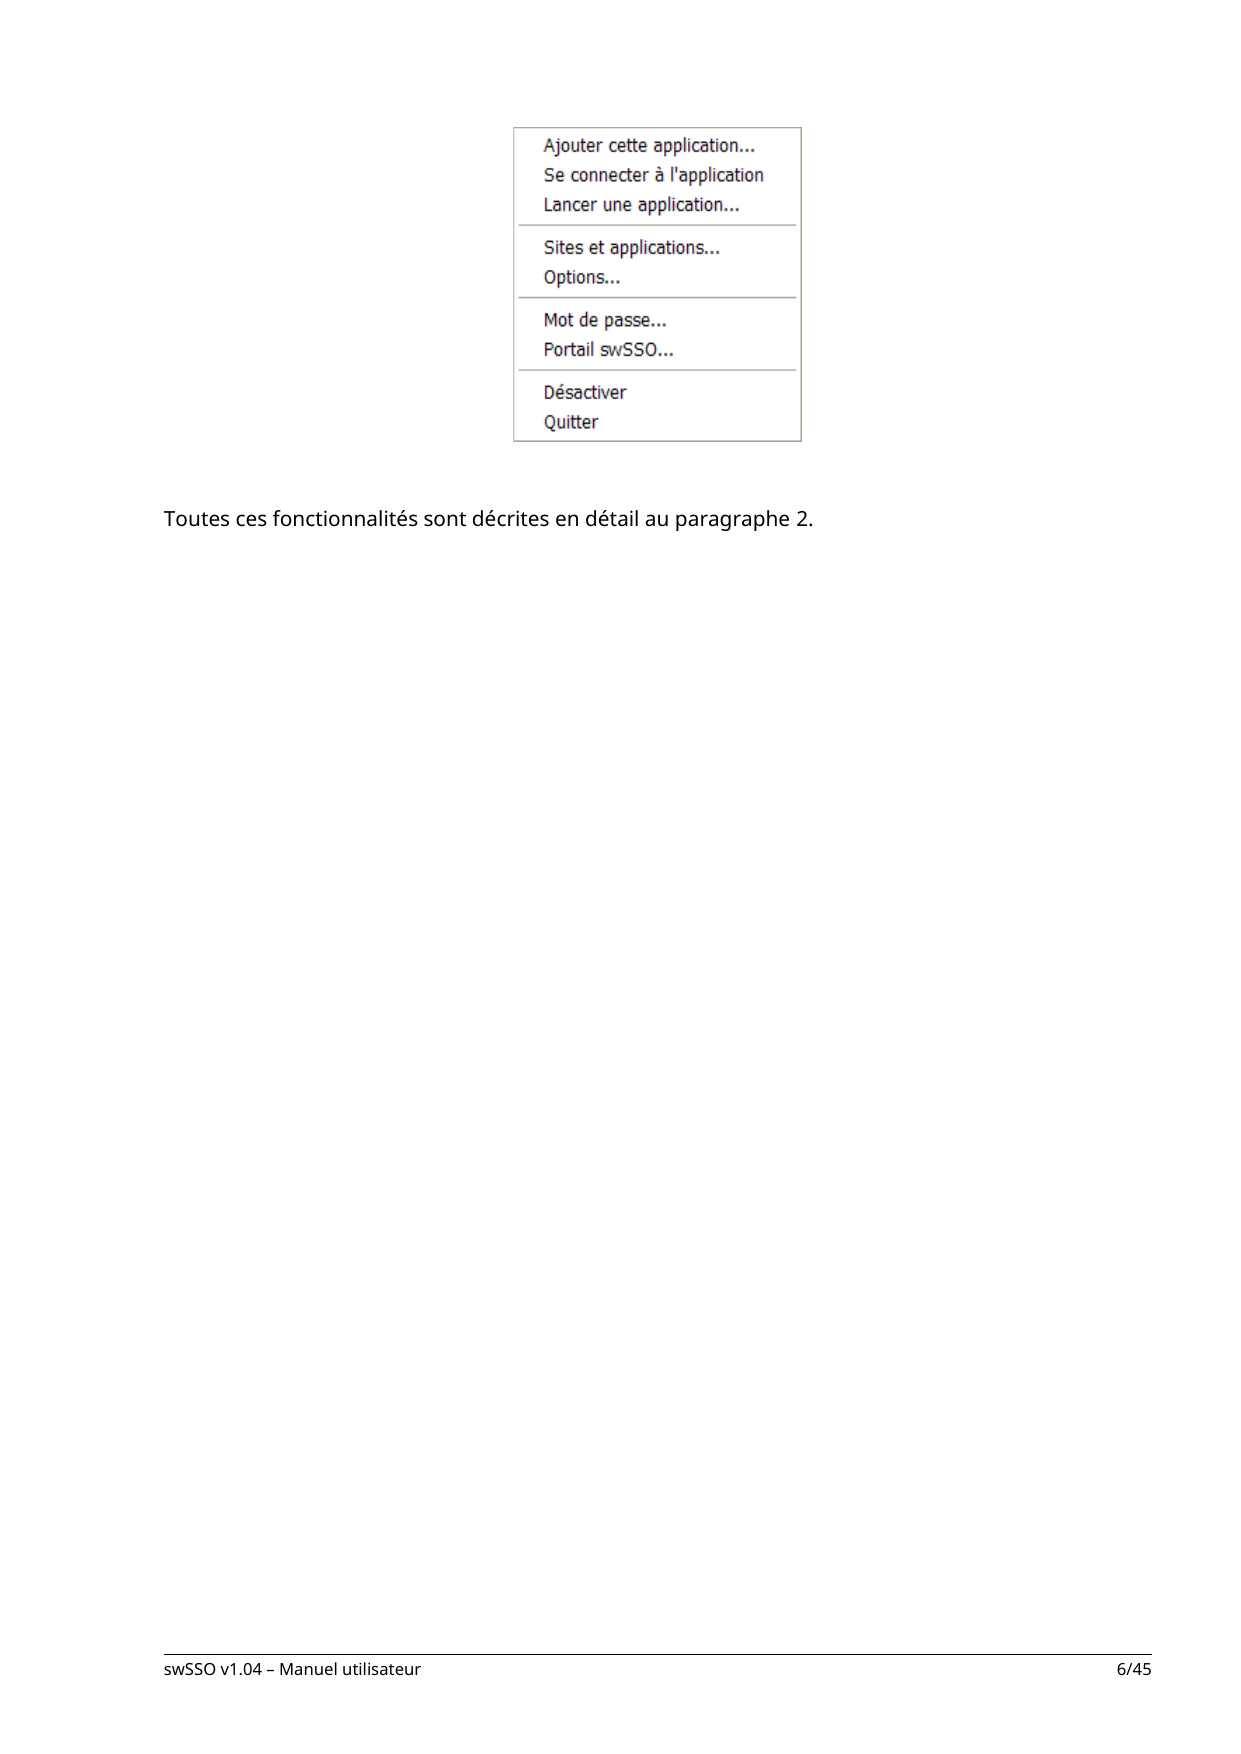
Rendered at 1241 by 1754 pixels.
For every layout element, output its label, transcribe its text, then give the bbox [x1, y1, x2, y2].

picture [513, 127, 802, 442]
text Toutes ces fonctionnalités sont décrites en détail au paragraphe 2. [164, 504, 1152, 533]
